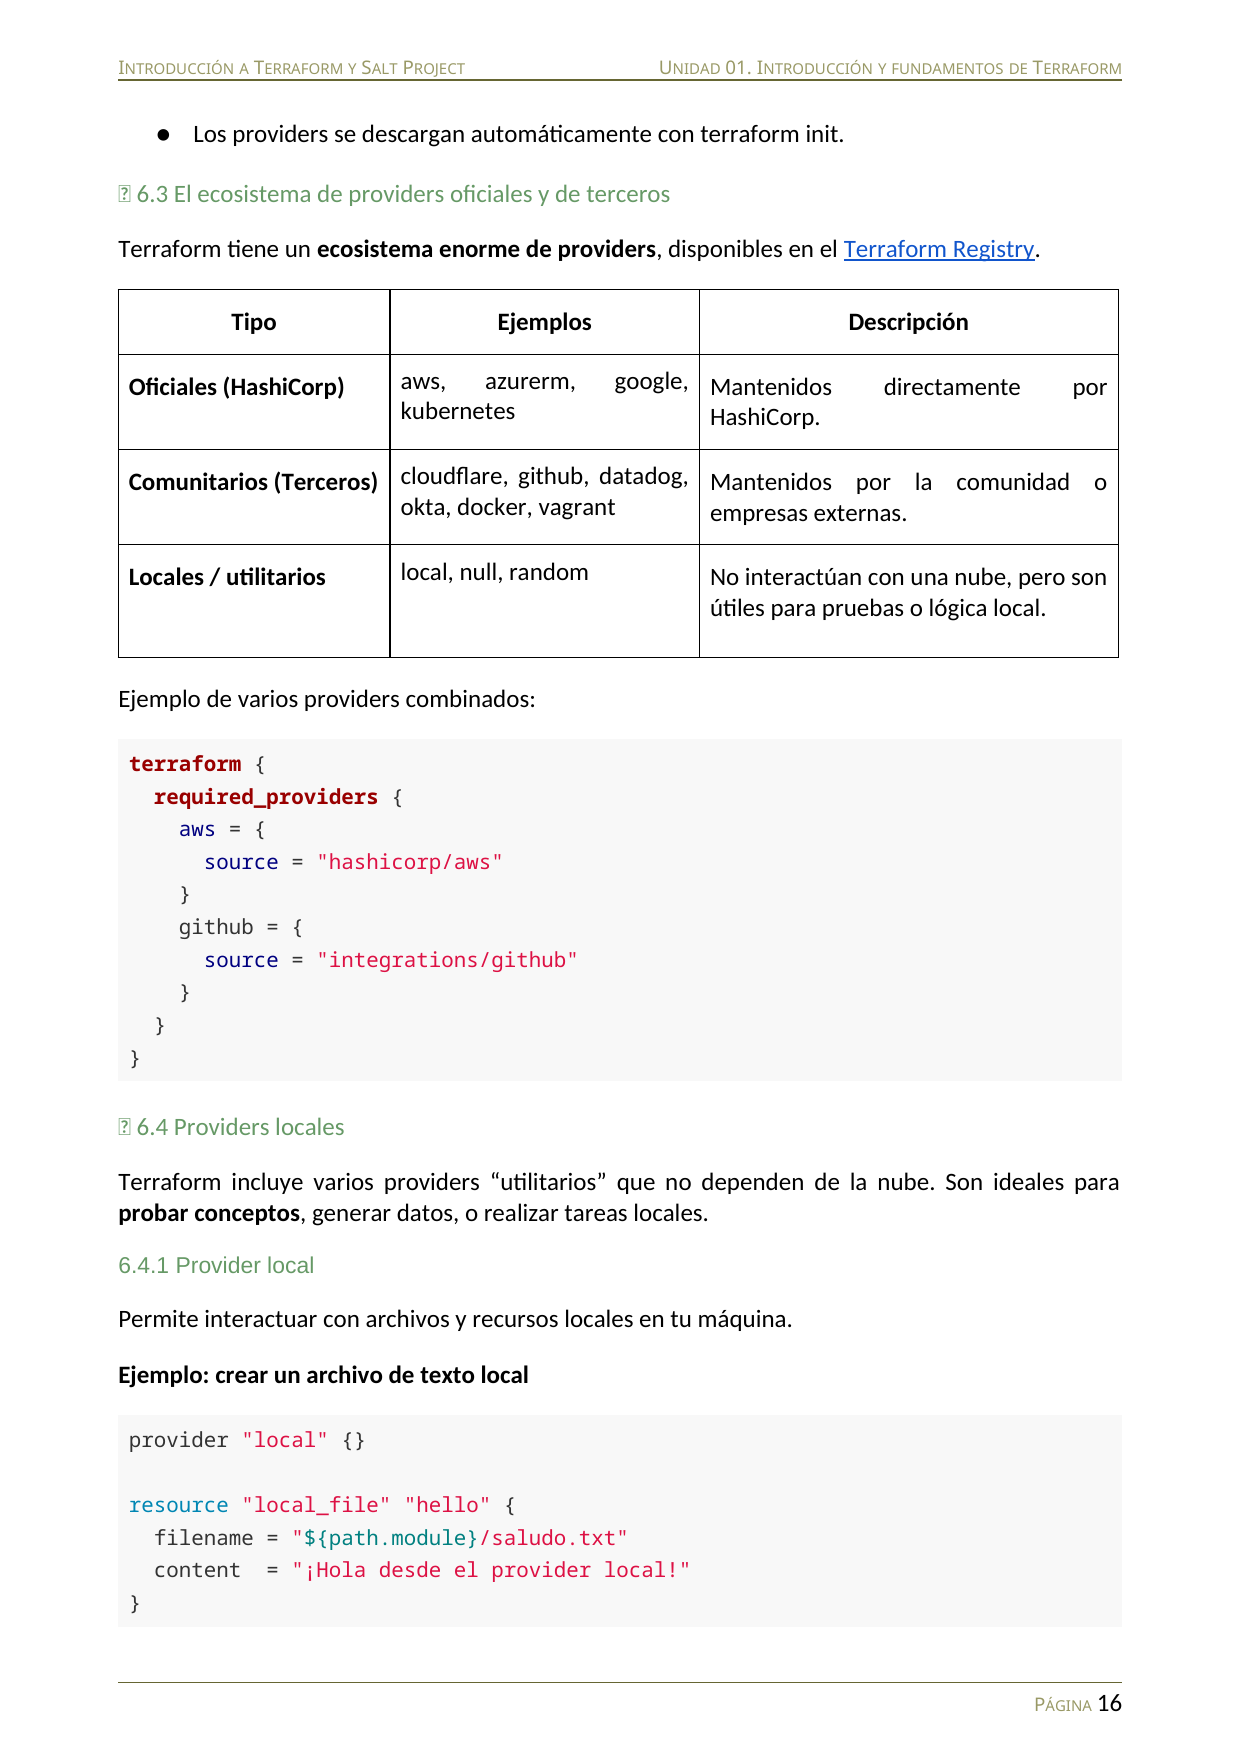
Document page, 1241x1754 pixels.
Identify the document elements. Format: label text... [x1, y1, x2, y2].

subtitle 🌐 6.3 El ecosistema de providers oficiales y de terceros [118, 178, 1122, 208]
table_cell local, null, random [391, 545, 699, 657]
list Los providers se descargan automáticamente con terraform init. [156, 118, 1122, 148]
table_header terraform { required_providers { aws = { source = "hashicorp/aws" } github = { source = "integrations/github" } } } [118, 739, 1122, 1081]
table_cell Locales / utilitarios [119, 545, 389, 657]
text Terraform tiene un ecosistema enorme de providers, disponibles en el Terraform Registry. [118, 233, 1122, 264]
text Permite interactuar con archivos y recursos locales en tu máquina. [118, 1303, 1122, 1334]
table_cell cloudflare, github, datadog, okta, docker, vagrant [391, 450, 699, 544]
text Terraform incluye varios providers “utilitarios” que no dependen de la nube. Son ideales para probar conceptos, generar datos, o realizar tareas locales. [118, 1166, 1122, 1227]
subtitle 🧰 6.4 Providers locales [118, 1111, 1122, 1141]
table_cell Oficiales (HashiCorp) [119, 355, 389, 449]
text Ejemplo: crear un archivo de texto local [118, 1359, 1122, 1389]
table_header Ejemplos [391, 290, 699, 353]
table_header Tipo [119, 290, 389, 353]
subtitle 6.4.1 Provider local [118, 1252, 1122, 1278]
table_header Descripción [700, 290, 1118, 353]
table_cell aws, azurerm, google, kubernetes [391, 355, 699, 449]
table_cell No interactúan con una nube, pero son útiles para pruebas o lógica local. [700, 545, 1118, 657]
text Ejemplo de varios providers combinados: [118, 683, 1122, 714]
table_cell Mantenidos directamente por HashiCorp. [700, 355, 1118, 449]
table_cell Comunitarios (Terceros) [119, 450, 389, 544]
table_header provider "local" {} resource "local_file" "hello" { filename = "${path.module}/saludo.txt" content = "¡Hola desde el provider local!" } [118, 1415, 1122, 1627]
table_cell Mantenidos por la comunidad o empresas externas. [700, 450, 1118, 544]
